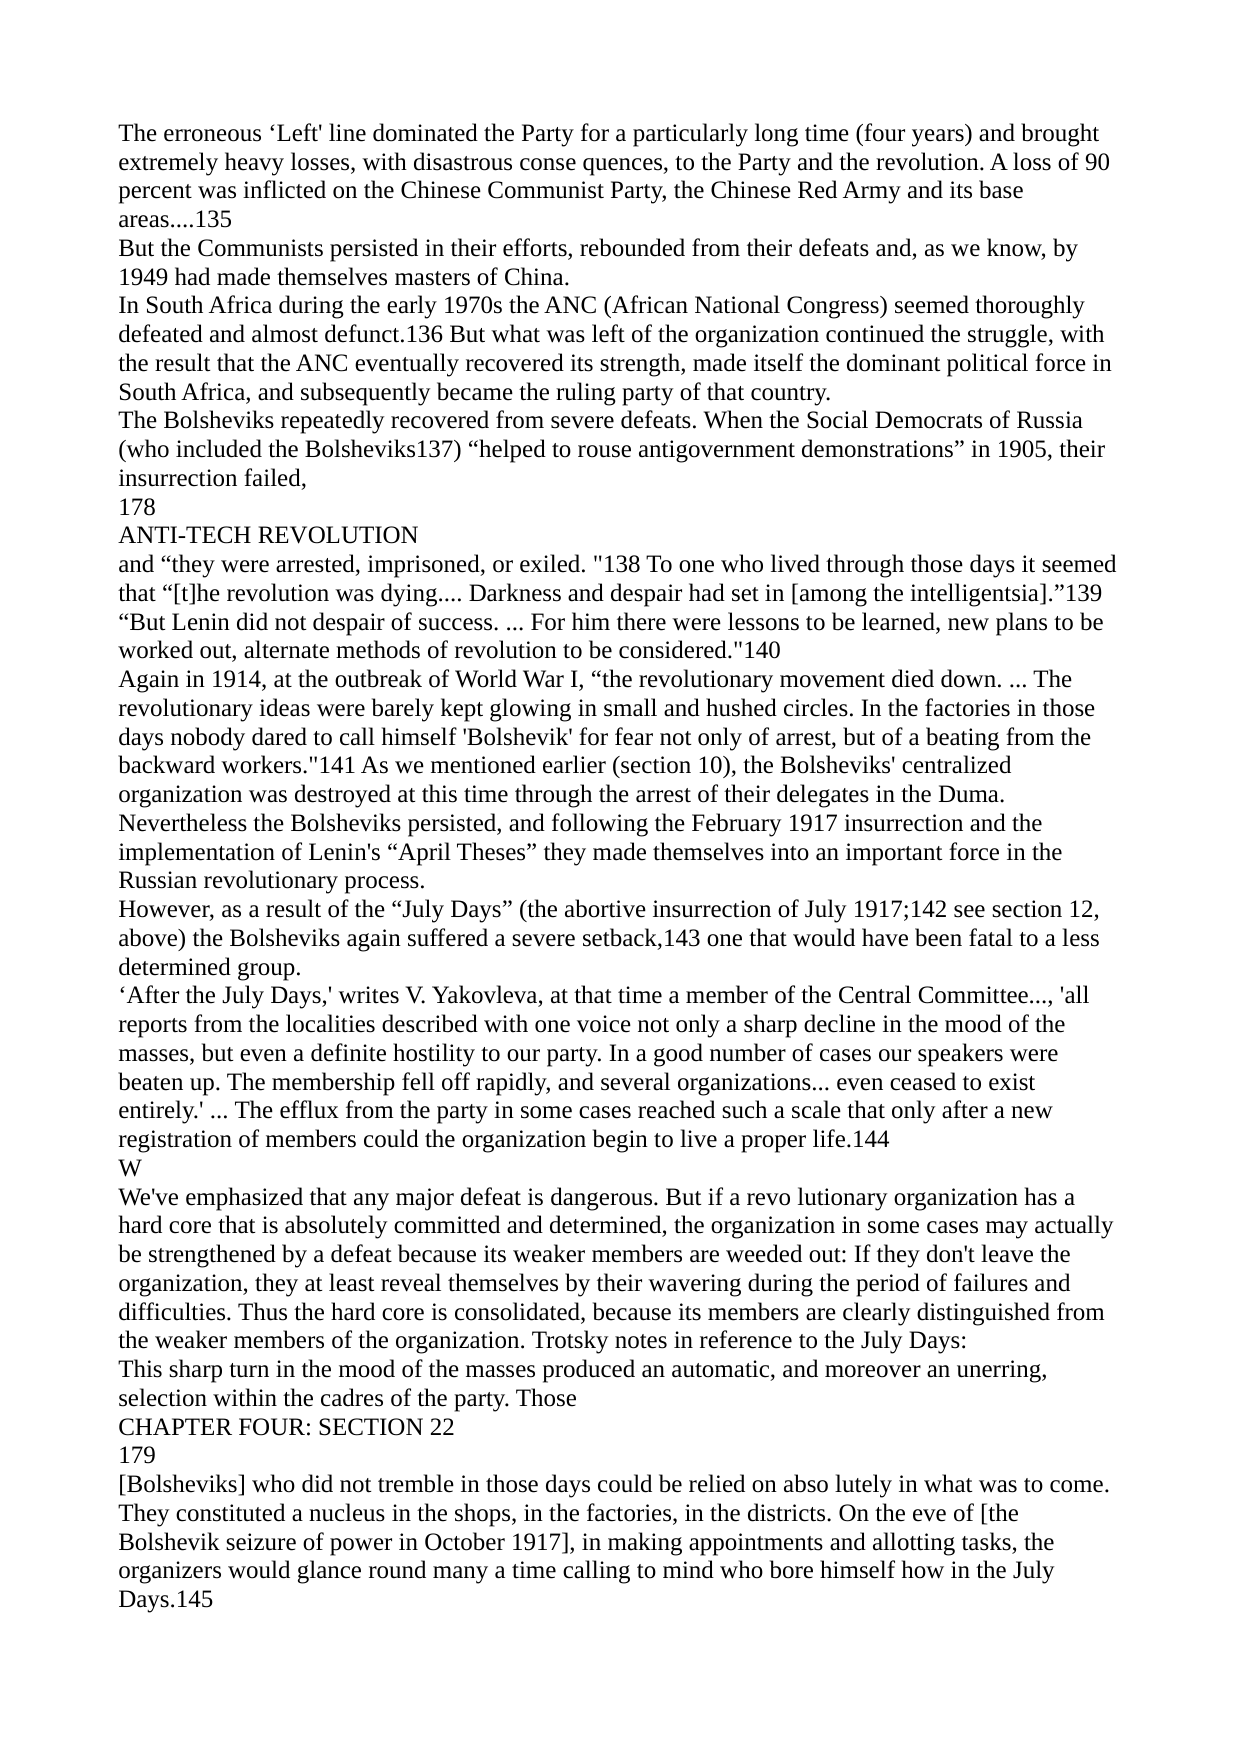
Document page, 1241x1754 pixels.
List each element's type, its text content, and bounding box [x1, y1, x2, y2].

text and “they were arrested, imprisoned, or exiled. "138 To one who lived through those days it seemed that “[t]he revolution was dying.... Darkness and despair had set in [among the intelligentsia].”139 “But Lenin did not despair of success. ... For him there were lessons to be learned, new plans to be worked out, alternate methods of revolution to be considered."140 [118, 549, 1122, 664]
text ‘After the July Days,' writes V. Yakovleva, at that time a member of the Central Committee..., 'all reports from the localities described with one voice not only a sharp decline in the mood of the masses, but even a definite hostility to our party. In a good number of cases our speakers were beaten up. The membership fell off rapidly, and several organizations... even ceased to exist entirely.' ... The efflux from the party in some cases reached such a scale that only after a new registration of members could the organization begin to live a proper life.144 [118, 981, 1122, 1153]
text 179 [118, 1441, 1122, 1469]
text [Bolsheviks] who did not tremble in those days could be relied on abso lutely in what was to come. They constituted a nucleus in the shops, in the factories, in the districts. On the eve of [the Bolshevik seizure of power in October 1917], in making appointments and allotting tasks, the organizers would glance round many a time calling to mind who bore himself how in the July Days.145 [118, 1469, 1122, 1613]
text The erroneous ‘Left' line dominated the Party for a particularly long time (four years) and brought extremely heavy losses, with disastrous conse quences, to the Party and the revolution. A loss of 90 percent was inflicted on the Chinese Communist Party, the Chinese Red Army and its base areas....135 [118, 118, 1122, 233]
text ANTI-TECH REVOLUTION [118, 521, 1122, 549]
text We've emphasized that any major defeat is dangerous. But if a revo lutionary organization has a hard core that is absolutely committed and determined, the organization in some cases may actually be strengthened by a defeat because its weaker members are weeded out: If they don't leave the organization, they at least reveal themselves by their wavering during the period of failures and difficulties. Thus the hard core is consolidated, because its members are clearly distinguished from the weaker members of the organization. Trotsky notes in reference to the July Days: [118, 1182, 1122, 1354]
text 178 [118, 492, 1122, 521]
text The Bolsheviks repeatedly recovered from severe defeats. When the Social Democrats of Russia (who included the Bolsheviks137) “helped to rouse antigovernment demonstrations” in 1905, their insurrection failed, [118, 406, 1122, 492]
text But the Communists persisted in their efforts, rebounded from their defeats and, as we know, by 1949 had made themselves masters of China. [118, 233, 1122, 291]
text This sharp turn in the mood of the masses produced an automatic, and moreover an unerring, selection within the cadres of the party. Those [118, 1354, 1122, 1412]
text CHAPTER FOUR: SECTION 22 [118, 1412, 1122, 1441]
text W [118, 1153, 1122, 1182]
text Again in 1914, at the outbreak of World War I, “the revolutionary movement died down. ... The revolutionary ideas were barely kept glowing in small and hushed circles. In the factories in those days nobody dared to call himself 'Bolshevik' for fear not only of arrest, but of a beating from the backward workers."141 As we mentioned earlier (section 10), the Bolsheviks' centralized organization was destroyed at this time through the arrest of their delegates in the Duma. Nevertheless the Bolsheviks persisted, and following the February 1917 insurrection and the implementation of Lenin's “April Theses” they made themselves into an important force in the Russian revolutionary process. [118, 664, 1122, 894]
text In South Africa during the early 1970s the ANC (African National Congress) seemed thoroughly defeated and almost defunct.136 But what was left of the organization continued the struggle, with the result that the ANC eventually recovered its strength, made itself the dominant political force in South Africa, and subsequently became the ruling party of that country. [118, 291, 1122, 406]
text However, as a result of the “July Days” (the abortive insurrection of July 1917;142 see section 12, above) the Bolsheviks again suffered a severe setback,143 one that would have been fatal to a less determined group. [118, 894, 1122, 981]
